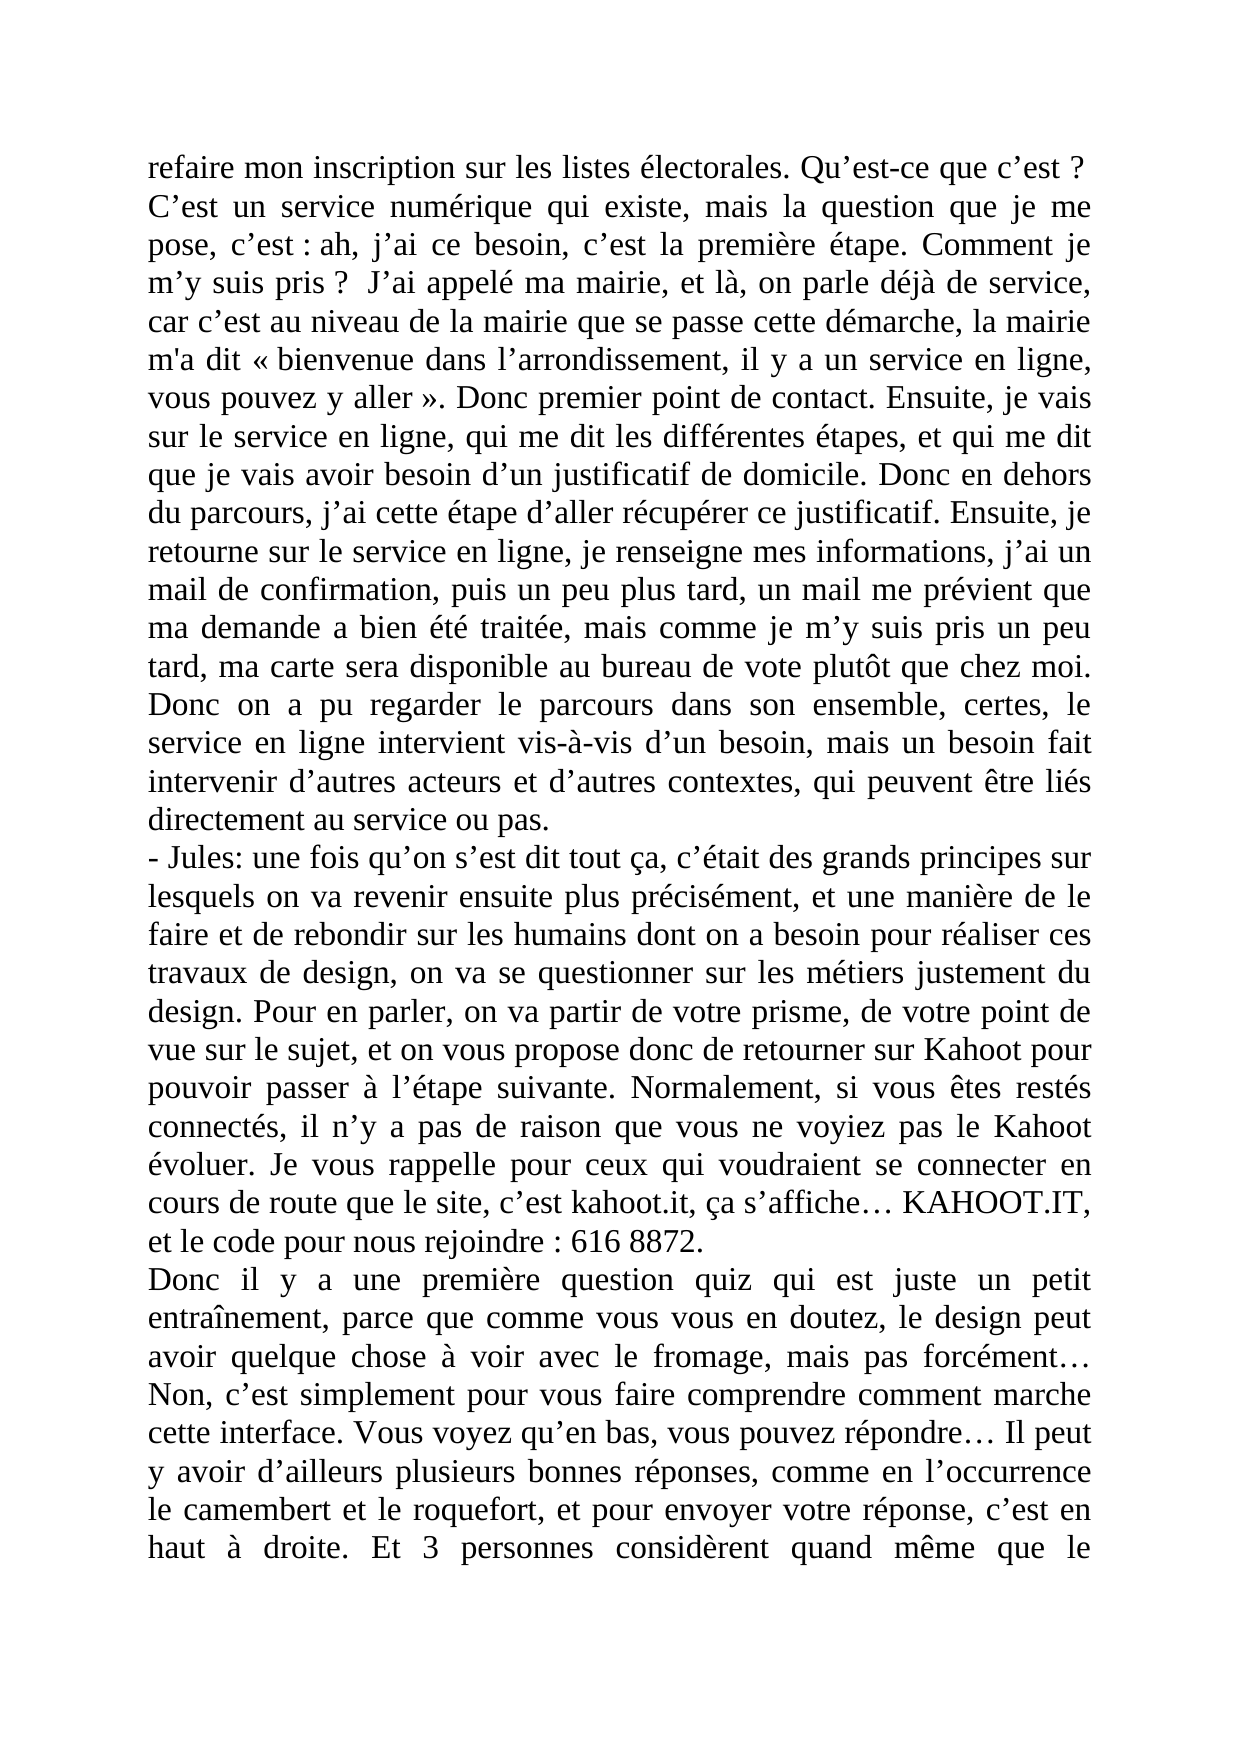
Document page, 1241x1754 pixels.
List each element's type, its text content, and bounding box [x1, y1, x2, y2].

text refaire mon inscription sur les listes électorales. Qu’est-ce que c’est ? C’est un service numérique qui existe, mais la question que je me pose, c’est : ah, j’ai ce besoin, c’est la première étape. Comment je m’y suis pris ? J’ai appelé ma mairie, et là, on parle déjà de service, car c’est au niveau de la mairie que se passe cette démarche, la mairie m'a dit « bienvenue dans l’arrondissement, il y a un service en ligne, vous pouvez y aller ». Donc premier point de contact. Ensuite, je vais sur le service en ligne, qui me dit les différentes étapes, et qui me dit que je vais avoir besoin d’un justificatif de domicile. Donc en dehors du parcours, j’ai cette étape d’aller récupérer ce justificatif. Ensuite, je retourne sur le service en ligne, je renseigne mes informations, j’ai un mail de confirmation, puis un peu plus tard, un mail me prévient que ma demande a bien été traitée, mais comme je m’y suis pris un peu tard, ma carte sera disponible au bureau de vote plutôt que chez moi. Donc on a pu regarder le parcours dans son ensemble, certes, le service en ligne intervient vis-à-vis d’un besoin, mais un besoin fait intervenir d’autres acteurs et d’autres contextes, qui peuvent être liés directement au service ou pas. [148, 148, 1093, 838]
text - Jules: une fois qu’on s’est dit tout ça, c’était des grands principes sur lesquels on va revenir ensuite plus précisément, et une manière de le faire et de rebondir sur les humains dont on a besoin pour réaliser ces travaux de design, on va se questionner sur les métiers justement du design. Pour en parler, on va partir de votre prisme, de votre point de vue sur le sujet, et on vous propose donc de retourner sur Kahoot pour pouvoir passer à l’étape suivante. Normalement, si vous êtes restés connectés, il n’y a pas de raison que vous ne voyiez pas le Kahoot évoluer. Je vous rappelle pour ceux qui voudraient se connecter en cours de route que le site, c’est kahoot.it, ça s’affiche… KAHOOT.IT, et le code pour nous rejoindre : 616 8872. [148, 838, 1093, 1259]
text Donc il y a une première question quiz qui est juste un petit entraînement, parce que comme vous vous en doutez, le design peut avoir quelque chose à voir avec le fromage, mais pas forcément… Non, c’est simplement pour vous faire comprendre comment marche cette interface. Vous voyez qu’en bas, vous pouvez répondre… Il peut y avoir d’ailleurs plusieurs bonnes réponses, comme en l’occurrence le camembert et le roquefort, et pour envoyer votre réponse, c’est en haut à droite. Et 3 personnes considèrent quand même que le [148, 1259, 1093, 1566]
